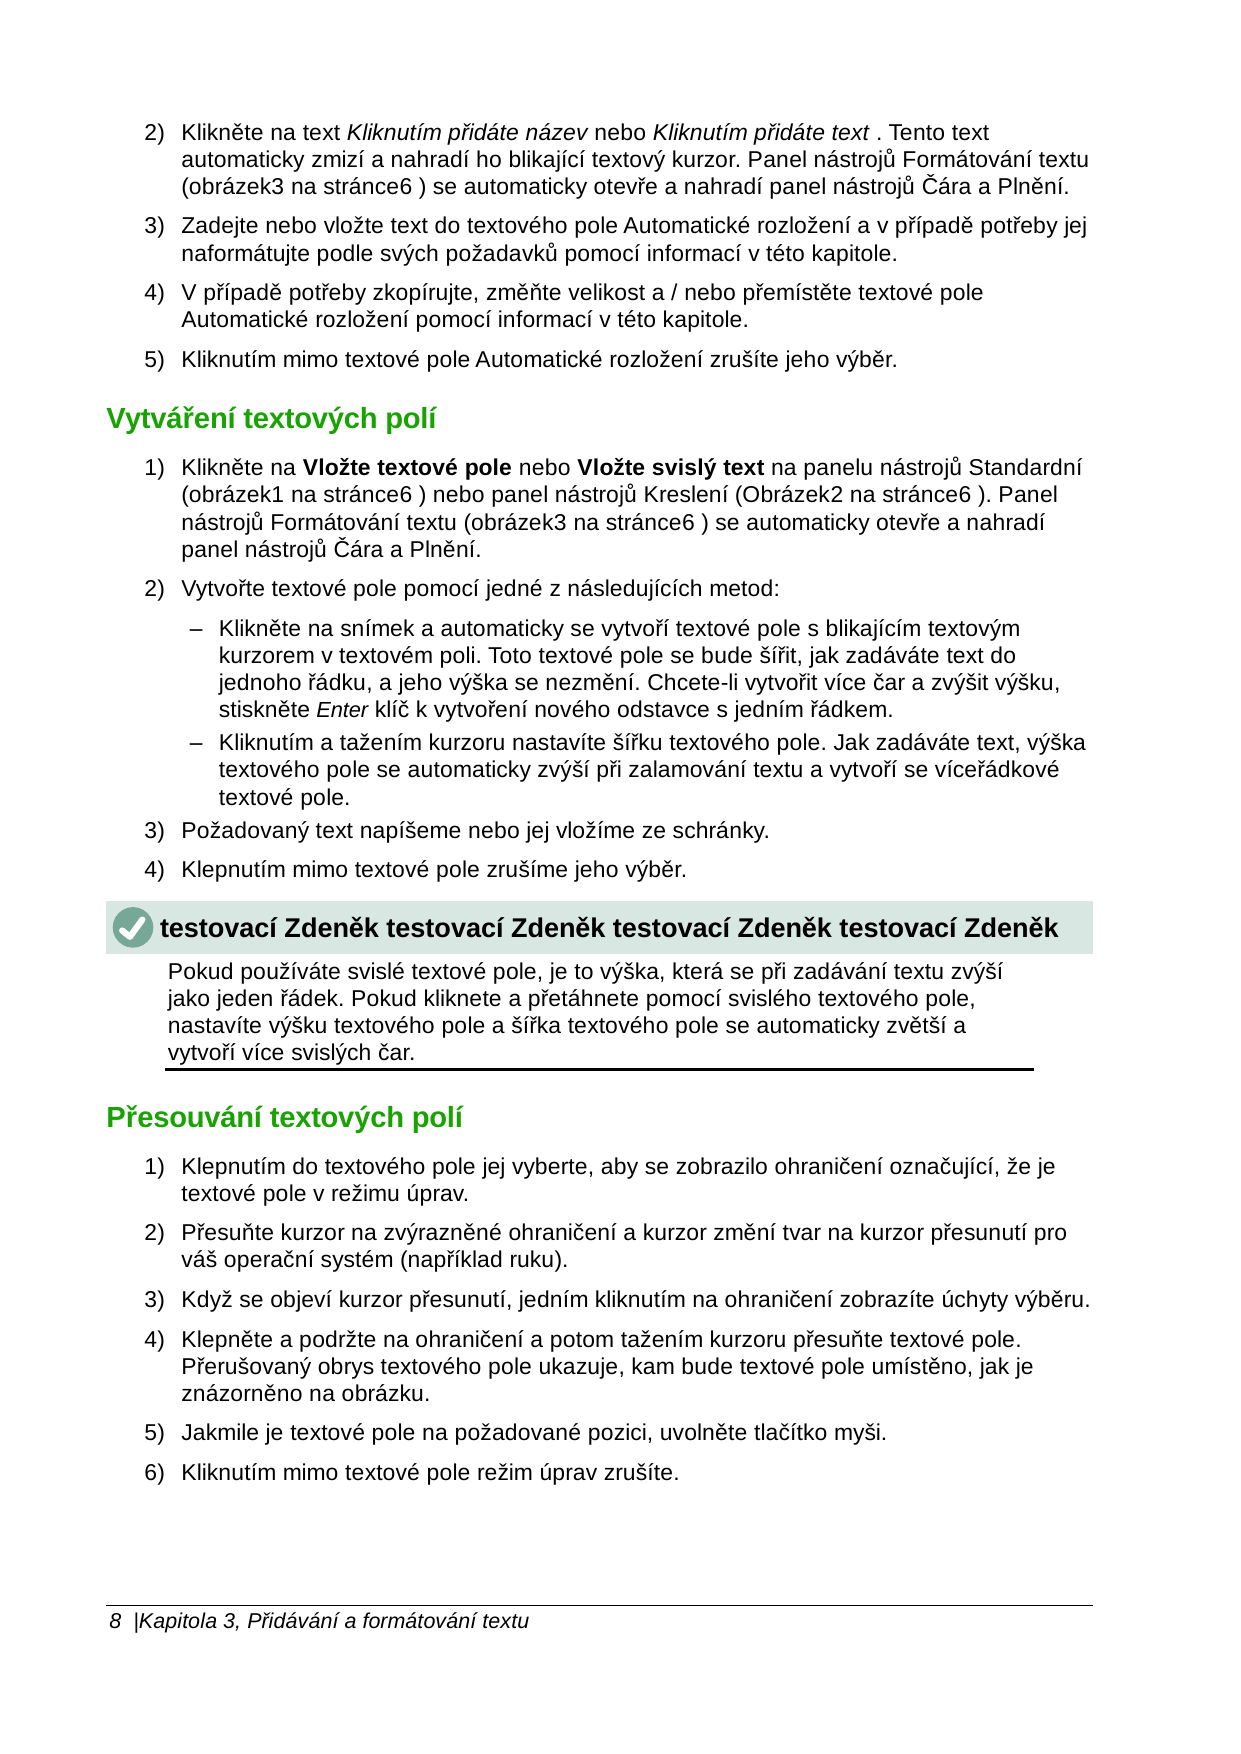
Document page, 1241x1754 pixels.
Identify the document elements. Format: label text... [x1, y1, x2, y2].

list V případě potřeby zkopírujte, změňte velikost a / nebo přemístěte textové pole Automatické rozložení pomocí informací v této kapitole. [164, 278, 1093, 333]
list Klepnutím mimo textové pole zrušíme jeho výběr. [164, 856, 1093, 883]
list Jakmile je textové pole na požadované pozici, uvolněte tlačítko myši. [164, 1419, 1093, 1446]
list Klikněte na snímek a automaticky se vytvoří textové pole s blikajícím textovým kurzorem v textovém poli. Toto textové pole se bude šířit, jak zadáváte text do jednoho řádku, a jeho výška se nezmění. Chcete-li vytvořit více čar a zvýšit výšku, stiskněte Enter klíč k vytvoření nového odstavce s jedním řádkem. [189, 614, 1093, 722]
list Zadejte nebo vložte text do textového pole Automatické rozložení a v případě potřeby jej naformátujte podle svých požadavků pomocí informací v této kapitole. [164, 212, 1093, 266]
subtitle Vytváření textových polí [106, 401, 1093, 435]
list Přesuňte kurzor na zvýrazněné ohraničení a kurzor změní tvar na kurzor přesunutí pro váš operační systém (například ruku). [164, 1219, 1093, 1273]
list Vytvořte textové pole pomocí jedné z následujících metod: [164, 574, 1093, 602]
subtitle Přesouvání textových polí [106, 1100, 1093, 1133]
list Klepnutím do textového pole jej vyberte, aby se zobrazilo ohraničení označující, že je textové pole v režimu úprav. [164, 1152, 1093, 1206]
list Požadovaný text napíšeme nebo jej vložíme ze schránky. [164, 816, 1093, 843]
list Kliknutím a tažením kurzoru nastavíte šířku textového pole. Jak zadáváte text, výška textového pole se automaticky zvýší při zalamování textu a vytvoří se víceřádkové textové pole. [189, 729, 1093, 810]
text Pokud používáte svislé textové pole, je to výška, která se při zadávání textu zvýší jako jeden řádek. Pokud kliknete a přetáhnete pomocí svislého textového pole, nastavíte výšku textového pole a šířka textového pole se automaticky zvětší a vytvoří více svislých čar. [164, 954, 1034, 1071]
list Klepněte a podržte na ohraničení a potom tažením kurzoru přesuňte textové pole. Přerušovaný obrys textového pole ukazuje, kam bude textové pole umístěno, jak je znázorněno na obrázku. [164, 1325, 1093, 1406]
list Klikněte na text Kliknutím přidáte název nebo Kliknutím přidáte text . Tento text automaticky zmizí a nahradí ho blikající textový kurzor. Panel nástrojů Formátování textu (obrázek 3 na stránce 5 ) se automaticky otevře a nahradí panel nástrojů Čára a Plnění. [164, 118, 1093, 199]
subtitle testovací Zdeněk testovací Zdeněk testovací Zdeněk testovací Zdeněk [106, 901, 1093, 954]
list Kliknutím mimo textové pole Automatické rozložení zrušíte jeho výběr. [164, 345, 1093, 372]
list Klikněte na Vložte textové pole nebo Vložte svislý text na panelu nástrojů Standardní (obrázek 1 na stránce 5 ) nebo panel nástrojů Kreslení (Obrázek 2 na stránce 5 ). Panel nástrojů Formátování textu (obrázek 3 na stránce 5 ) se automaticky otevře a nahradí panel nástrojů Čára a Plnění. [164, 454, 1093, 562]
list Kliknutím mimo textové pole režim úprav zrušíte. [164, 1458, 1093, 1485]
list Když se objeví kurzor přesunutí, jedním kliknutím na ohraničení zobrazíte úchyty výběru. [164, 1285, 1093, 1312]
